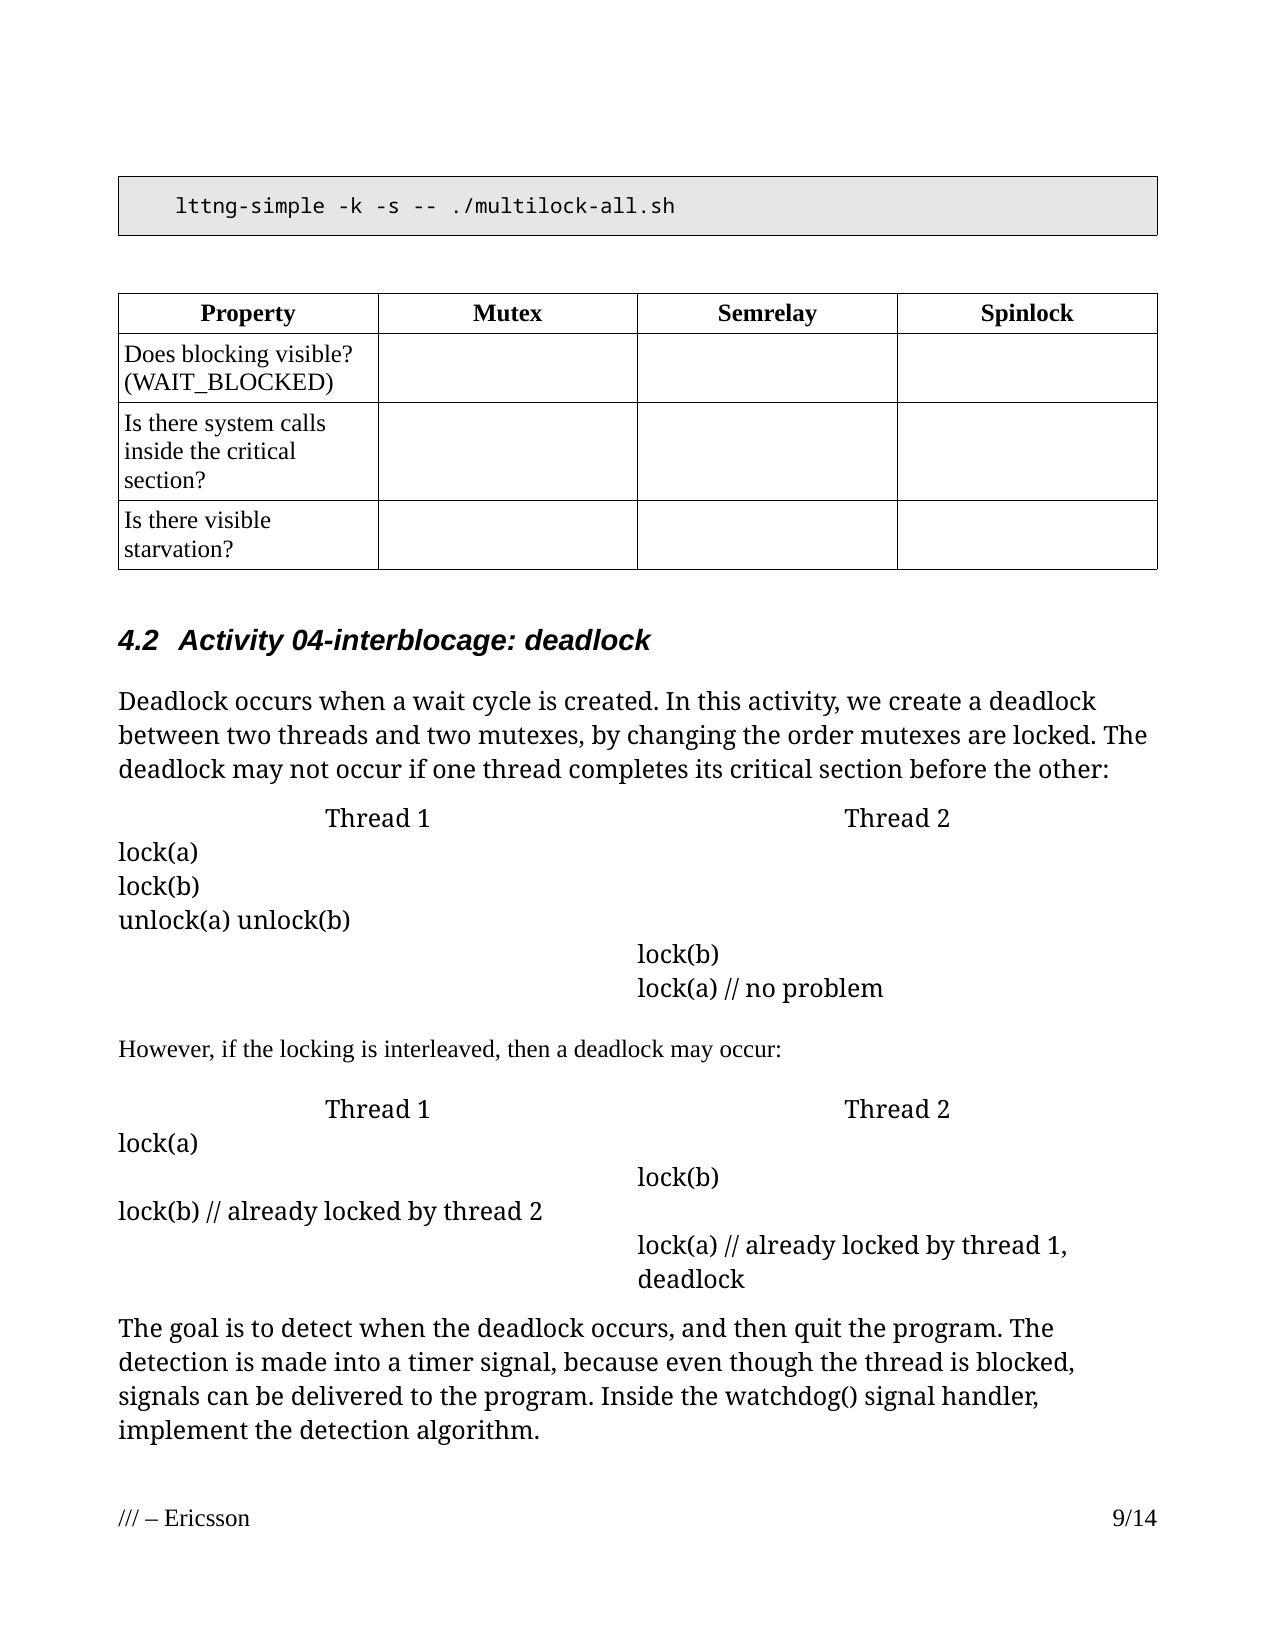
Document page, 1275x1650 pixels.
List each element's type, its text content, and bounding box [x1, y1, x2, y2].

subtitle Activity 04-interblocage: deadlock [118, 623, 1157, 656]
table_header Spinlock [898, 294, 1157, 333]
text The goal is to detect when the deadlock occurs, and then quit the program. The detection is made into a timer signal, because even though the thread is blocked, signals can be delivered to the program. Inside the watchdog() signal handler, implement the detection algorithm. [118, 1311, 1157, 1447]
table_header Thread 2 [638, 801, 1157, 835]
table_cell [118, 971, 637, 1005]
table_cell Is there visible starvation? [119, 501, 378, 569]
table_cell lock(b) [118, 869, 637, 903]
table_header Property [119, 294, 378, 333]
text However, if the locking is interleaved, then a deadlock may occur: [118, 1034, 1157, 1063]
table_cell [638, 835, 1157, 869]
table_cell lock(a) // already locked by thread 1, deadlock [638, 1228, 1157, 1296]
table_cell lock(a) // no problem [638, 971, 1157, 1005]
table_cell [638, 1194, 1157, 1228]
table_cell [638, 334, 897, 402]
table_cell [638, 869, 1157, 903]
table_cell [379, 501, 637, 569]
table_cell [898, 334, 1157, 402]
table_cell lock(a) [118, 1126, 637, 1159]
table_cell Is there system calls inside the critical section? [119, 403, 378, 500]
table_cell [638, 403, 897, 500]
table_header Thread 1 [118, 801, 637, 835]
table_cell lock(a) [118, 835, 637, 869]
table_header Thread 2 [638, 1091, 1157, 1126]
table_cell lock(b) [638, 1160, 1157, 1194]
table_cell [898, 501, 1157, 569]
table_cell lock(b) [638, 937, 1157, 971]
text Deadlock occurs when a wait cycle is created. In this activity, we create a deadlock between two threads and two mutexes, by changing the order mutexes are locked. The deadlock may not occur if one thread completes its critical section before the other: [118, 684, 1157, 786]
table_cell [379, 334, 637, 402]
table_header Mutex [379, 294, 637, 333]
table_cell [638, 501, 897, 569]
table_cell lock(b) // already locked by thread 2 [118, 1194, 637, 1228]
table_cell [638, 1126, 1157, 1159]
table_cell unlock(a) unlock(b) [118, 903, 637, 937]
table_cell Does blocking visible? (WAIT_BLOCKED) [119, 334, 378, 402]
table_cell [638, 903, 1157, 937]
table_header Semrelay [638, 294, 897, 333]
table_cell [118, 1160, 637, 1194]
table_cell [118, 1228, 637, 1296]
table_cell [118, 937, 637, 971]
text lttng-simple -k -s -- ./multilock-all.sh [119, 177, 1157, 235]
table_cell [898, 403, 1157, 500]
table_cell [379, 403, 637, 500]
table_header Thread 1 [118, 1091, 637, 1126]
